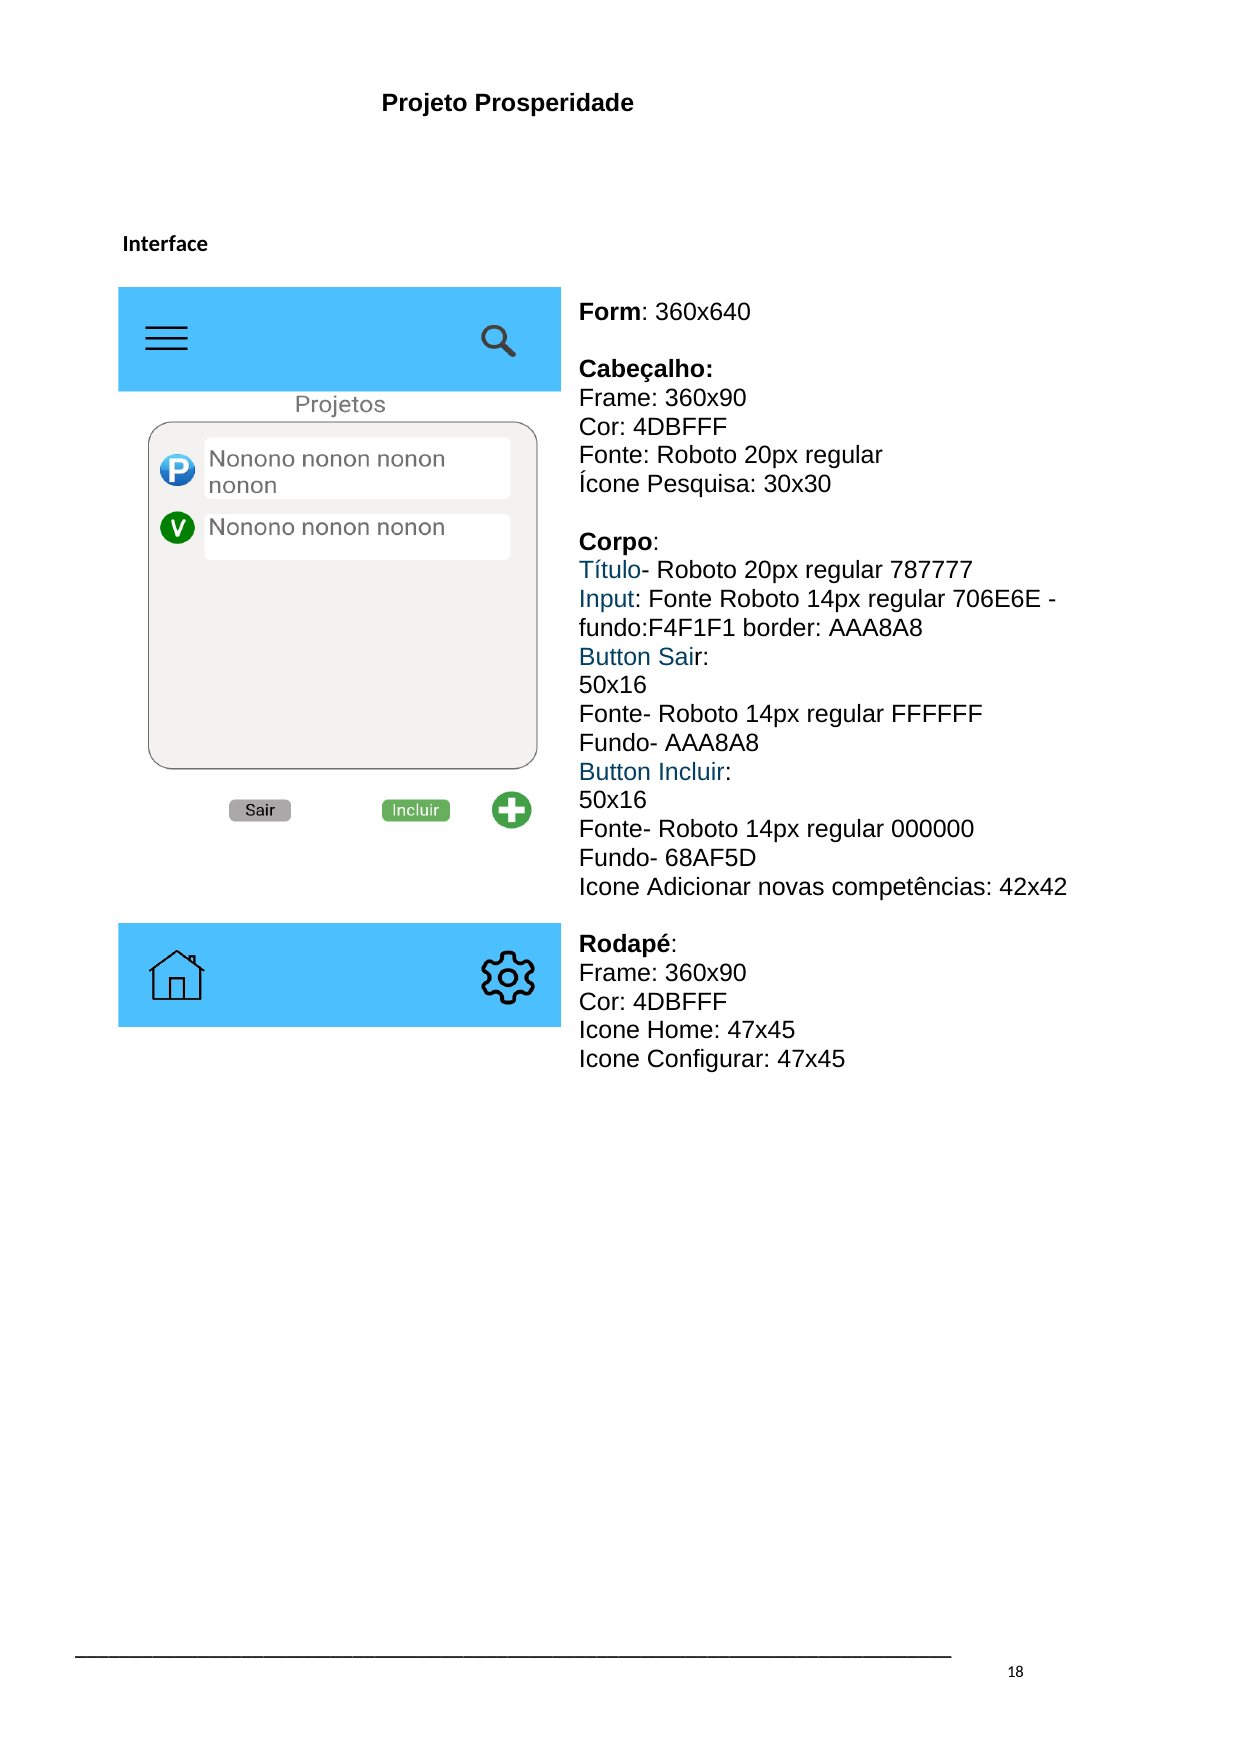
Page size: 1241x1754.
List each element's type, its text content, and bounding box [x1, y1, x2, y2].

text Interface [75, 229, 1165, 257]
picture [118, 287, 562, 1027]
